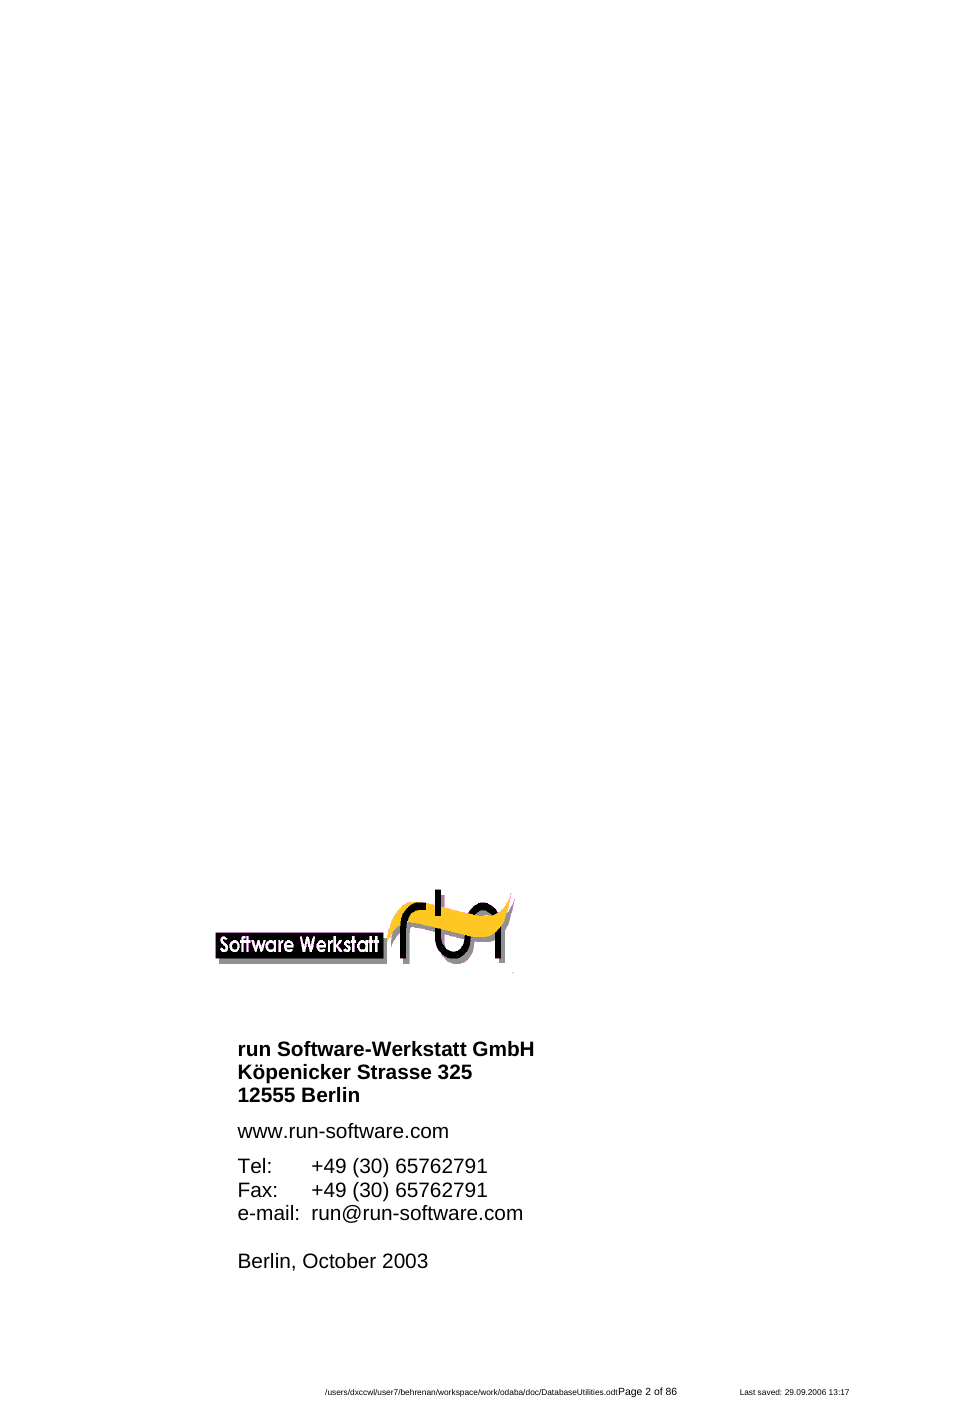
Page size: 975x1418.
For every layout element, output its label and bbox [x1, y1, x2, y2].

picture [204, 888, 530, 1018]
